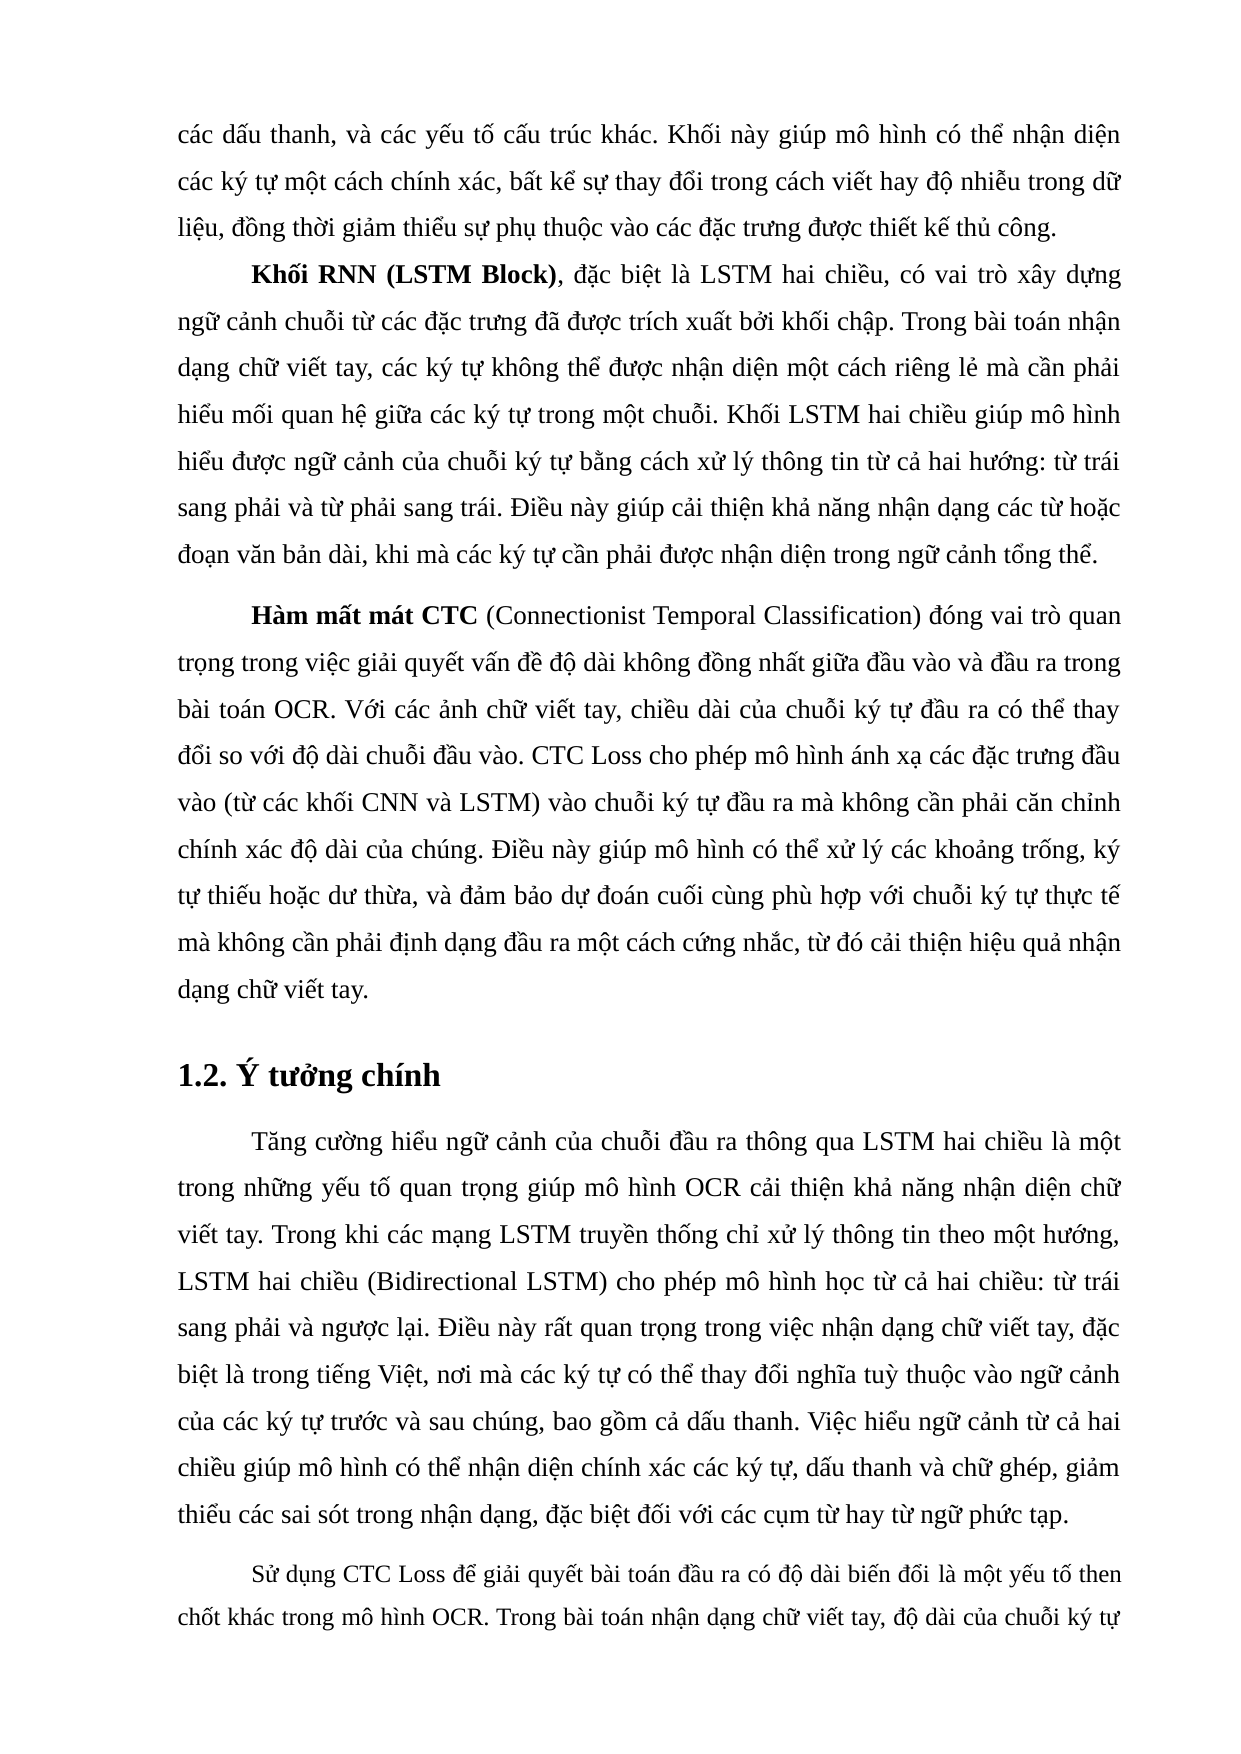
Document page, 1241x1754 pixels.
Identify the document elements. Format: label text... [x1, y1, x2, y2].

text Tăng cường hiểu ngữ cảnh của chuỗi đầu ra thông qua LSTM hai chiều là một trong những yếu tố quan trọng giúp mô hình OCR cải thiện khả năng nhận diện chữ viết tay. Trong khi các mạng LSTM truyền thống chỉ xử lý thông tin theo một hướng, LSTM hai chiều (Bidirectional LSTM) cho phép mô hình học từ cả hai chiều: từ trái sang phải và ngược lại. Điều này rất quan trọng trong việc nhận dạng chữ viết tay, đặc biệt là trong tiếng Việt, nơi mà các ký tự có thể thay đổi nghĩa tuỳ thuộc vào ngữ cảnh của các ký tự trước và sau chúng, bao gồm cả dấu thanh. Việc hiểu ngữ cảnh từ cả hai chiều giúp mô hình có thể nhận diện chính xác các ký tự, dấu thanh và chữ ghép, giảm thiểu các sai sót trong nhận dạng, đặc biệt đối với các cụm từ hay từ ngữ phức tạp. [177, 1125, 1122, 1529]
text các dấu thanh, và các yếu tố cấu trúc khác. Khối này giúp mô hình có thể nhận diện các ký tự một cách chính xác, bất kể sự thay đổi trong cách viết hay độ nhiễu trong dữ liệu, đồng thời giảm thiểu sự phụ thuộc vào các đặc trưng được thiết kế thủ công. [177, 118, 1122, 243]
text Khối RNN (LSTM Block), đặc biệt là LSTM hai chiều, có vai trò xây dựng ngữ cảnh chuỗi từ các đặc trưng đã được trích xuất bởi khối chập. Trong bài toán nhận dạng chữ viết tay, các ký tự không thể được nhận diện một cách riêng lẻ mà cần phải hiểu mối quan hệ giữa các ký tự trong một chuỗi. Khối LSTM hai chiều giúp mô hình hiểu được ngữ cảnh của chuỗi ký tự bằng cách xử lý thông tin từ cả hai hướng: từ trái sang phải và từ phải sang trái. Điều này giúp cải thiện khả năng nhận dạng các từ hoặc đoạn văn bản dài, khi mà các ký tự cần phải được nhận diện trong ngữ cảnh tổng thể. [177, 258, 1122, 569]
text Sử dụng CTC Loss để giải quyết bài toán đầu ra có độ dài biến đổi là một yếu tố then chốt khác trong mô hình OCR. Trong bài toán nhận dạng chữ viết tay, độ dài của chuỗi ký tự [177, 1559, 1122, 1631]
subtitle 1.2. Ý tưởng chính [177, 1055, 1122, 1093]
text Hàm mất mát CTC (Connectionist Temporal Classification) đóng vai trò quan trọng trong việc giải quyết vấn đề độ dài không đồng nhất giữa đầu vào và đầu ra trong bài toán OCR. Với các ảnh chữ viết tay, chiều dài của chuỗi ký tự đầu ra có thể thay đổi so với độ dài chuỗi đầu vào. CTC Loss cho phép mô hình ánh xạ các đặc trưng đầu vào (từ các khối CNN và LSTM) vào chuỗi ký tự đầu ra mà không cần phải căn chỉnh chính xác độ dài của chúng. Điều này giúp mô hình có thể xử lý các khoảng trống, ký tự thiếu hoặc dư thừa, và đảm bảo dự đoán cuối cùng phù hợp với chuỗi ký tự thực tế mà không cần phải định dạng đầu ra một cách cứng nhắc, từ đó cải thiện hiệu quả nhận dạng chữ viết tay. [177, 599, 1122, 1004]
